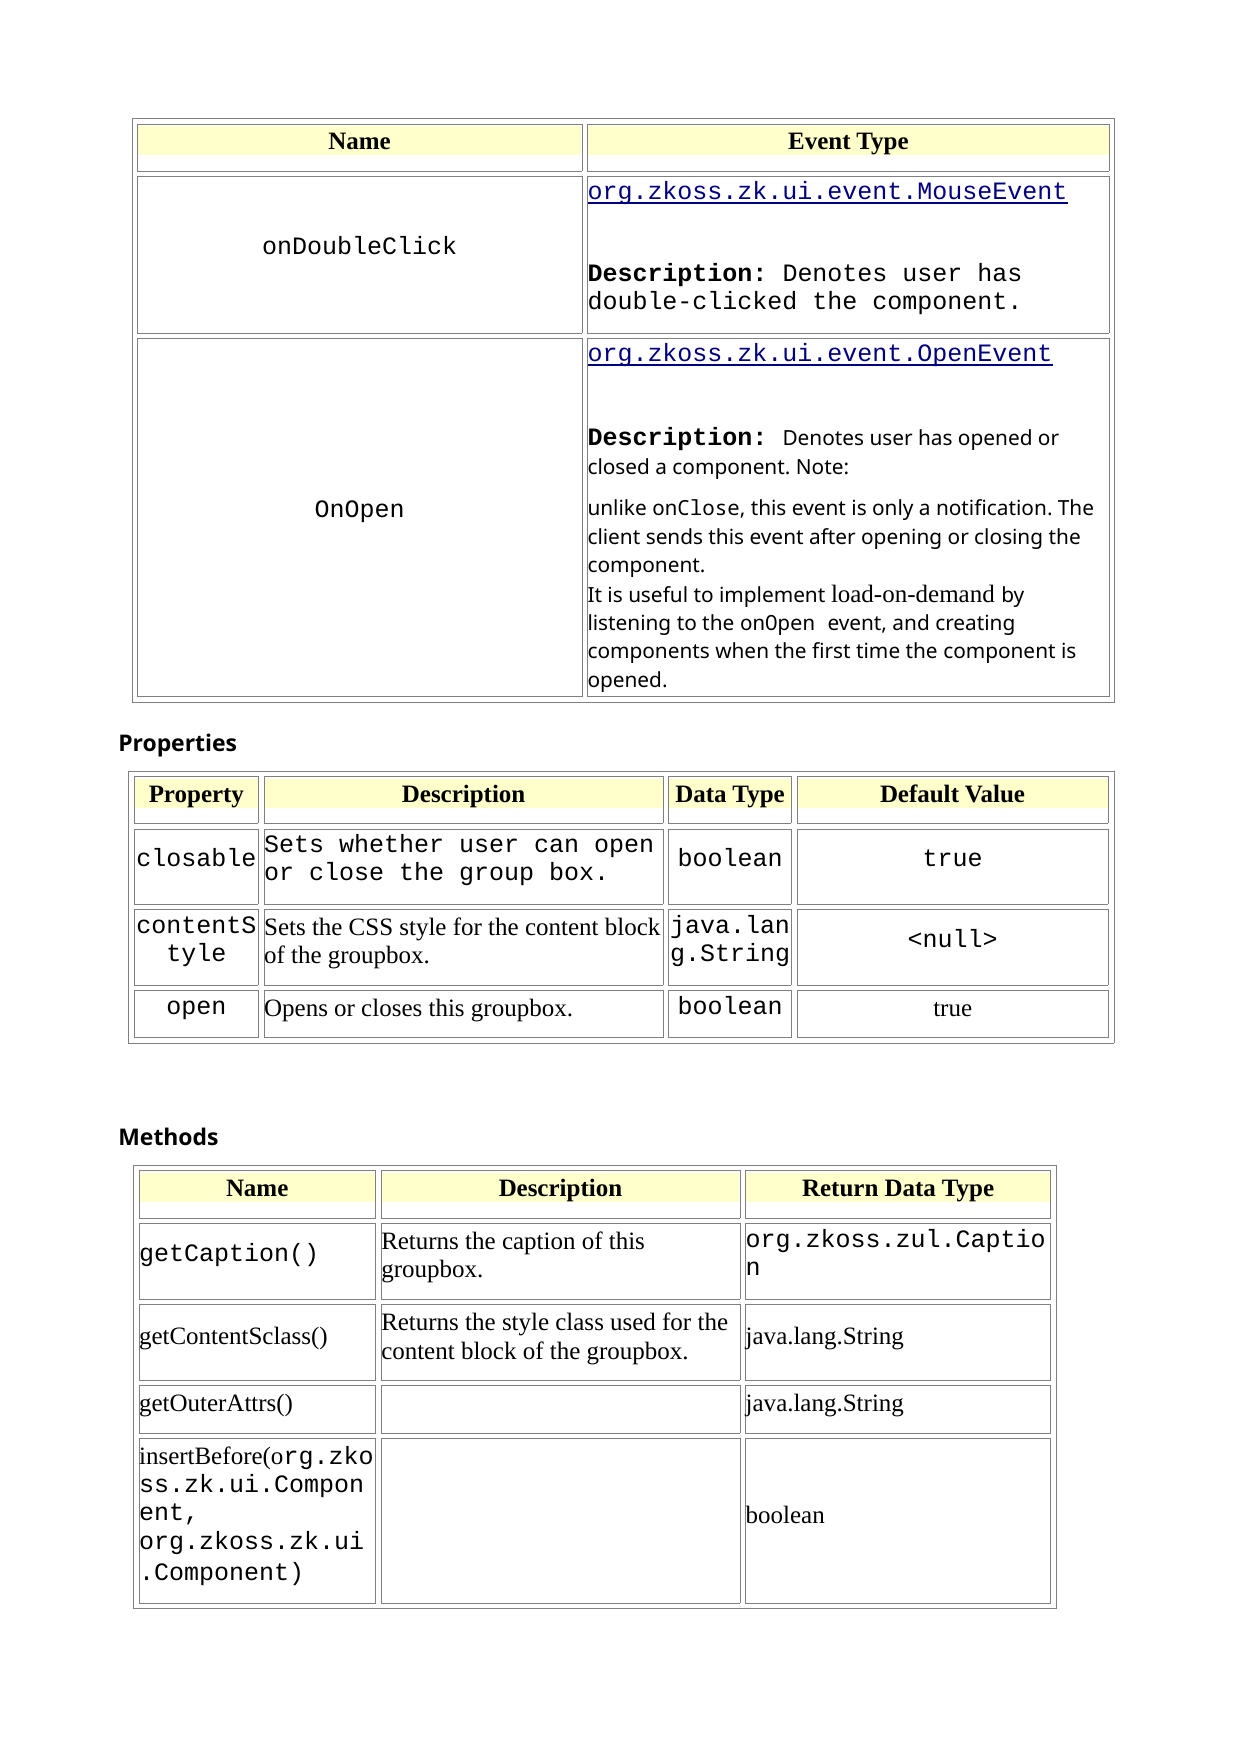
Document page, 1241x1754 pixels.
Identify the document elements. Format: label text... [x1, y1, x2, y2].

table_cell true [794, 823, 1111, 903]
table_cell org.zkoss.zul.Caption [743, 1218, 1053, 1299]
table_cell org.zkoss.zk.ui.event.OpenEvent Description: Denotes user has opened or closed a component. Note: unlike onClose, this event is only a notification. The client sends this event after opening or closing the component. It is useful to implement load-on-demand by listening to the onOpen event, and creating components when the first time the component is opened. [584, 333, 1112, 696]
table_cell Returns the style class used for the content block of the groupbox. [378, 1299, 742, 1380]
table_cell java.lang.String [666, 904, 794, 985]
table_cell boolean [743, 1433, 1053, 1603]
table_header Description [261, 772, 666, 823]
table_cell Opens or closes this groupbox. [261, 985, 666, 1037]
subtitle Properties [118, 727, 1122, 758]
table_cell Sets the CSS style for the content block of the groupbox. [261, 904, 666, 985]
table_cell java.lang.String [743, 1299, 1053, 1380]
table_cell getOuterAttrs() [136, 1380, 378, 1432]
table_cell boolean [666, 823, 794, 903]
table_cell <null> [794, 904, 1111, 985]
table_header Description [378, 1166, 742, 1217]
table_cell open [131, 985, 261, 1037]
table_cell Sets whether user can open or close the group box. [261, 823, 666, 903]
table_header Event Type [584, 119, 1112, 171]
table_header Data Type [666, 772, 794, 823]
table_cell [378, 1380, 742, 1432]
table_cell [382, 1439, 740, 1603]
table_cell closable [131, 823, 261, 903]
table_cell OnOpen [134, 333, 584, 696]
table_cell boolean [666, 985, 794, 1037]
table_cell insertBefore(org.zkoss.zk.ui.Component, org.zkoss.zk.ui.Component) [136, 1433, 378, 1603]
subtitle Methods [118, 1121, 1122, 1152]
table_header Name [136, 1166, 378, 1217]
table_cell [382, 1386, 740, 1432]
table_cell Returns the caption of this groupbox. [378, 1218, 742, 1299]
table_cell onDoubleClick [134, 171, 584, 333]
table_header Property [131, 772, 261, 823]
table_header Return Data Type [743, 1166, 1053, 1217]
table_cell java.lang.String [743, 1380, 1053, 1432]
table_cell contentStyle [131, 904, 261, 985]
table_header Name [134, 119, 584, 171]
table_cell getContentSclass() [136, 1299, 378, 1380]
table_cell true [794, 985, 1111, 1037]
table_header Default Value [794, 772, 1111, 823]
table_cell getCaption() [136, 1218, 378, 1299]
table_cell org.zkoss.zk.ui.event.MouseEvent Description: Denotes user has double-clicked the component. [584, 171, 1112, 333]
table_cell [378, 1433, 742, 1603]
